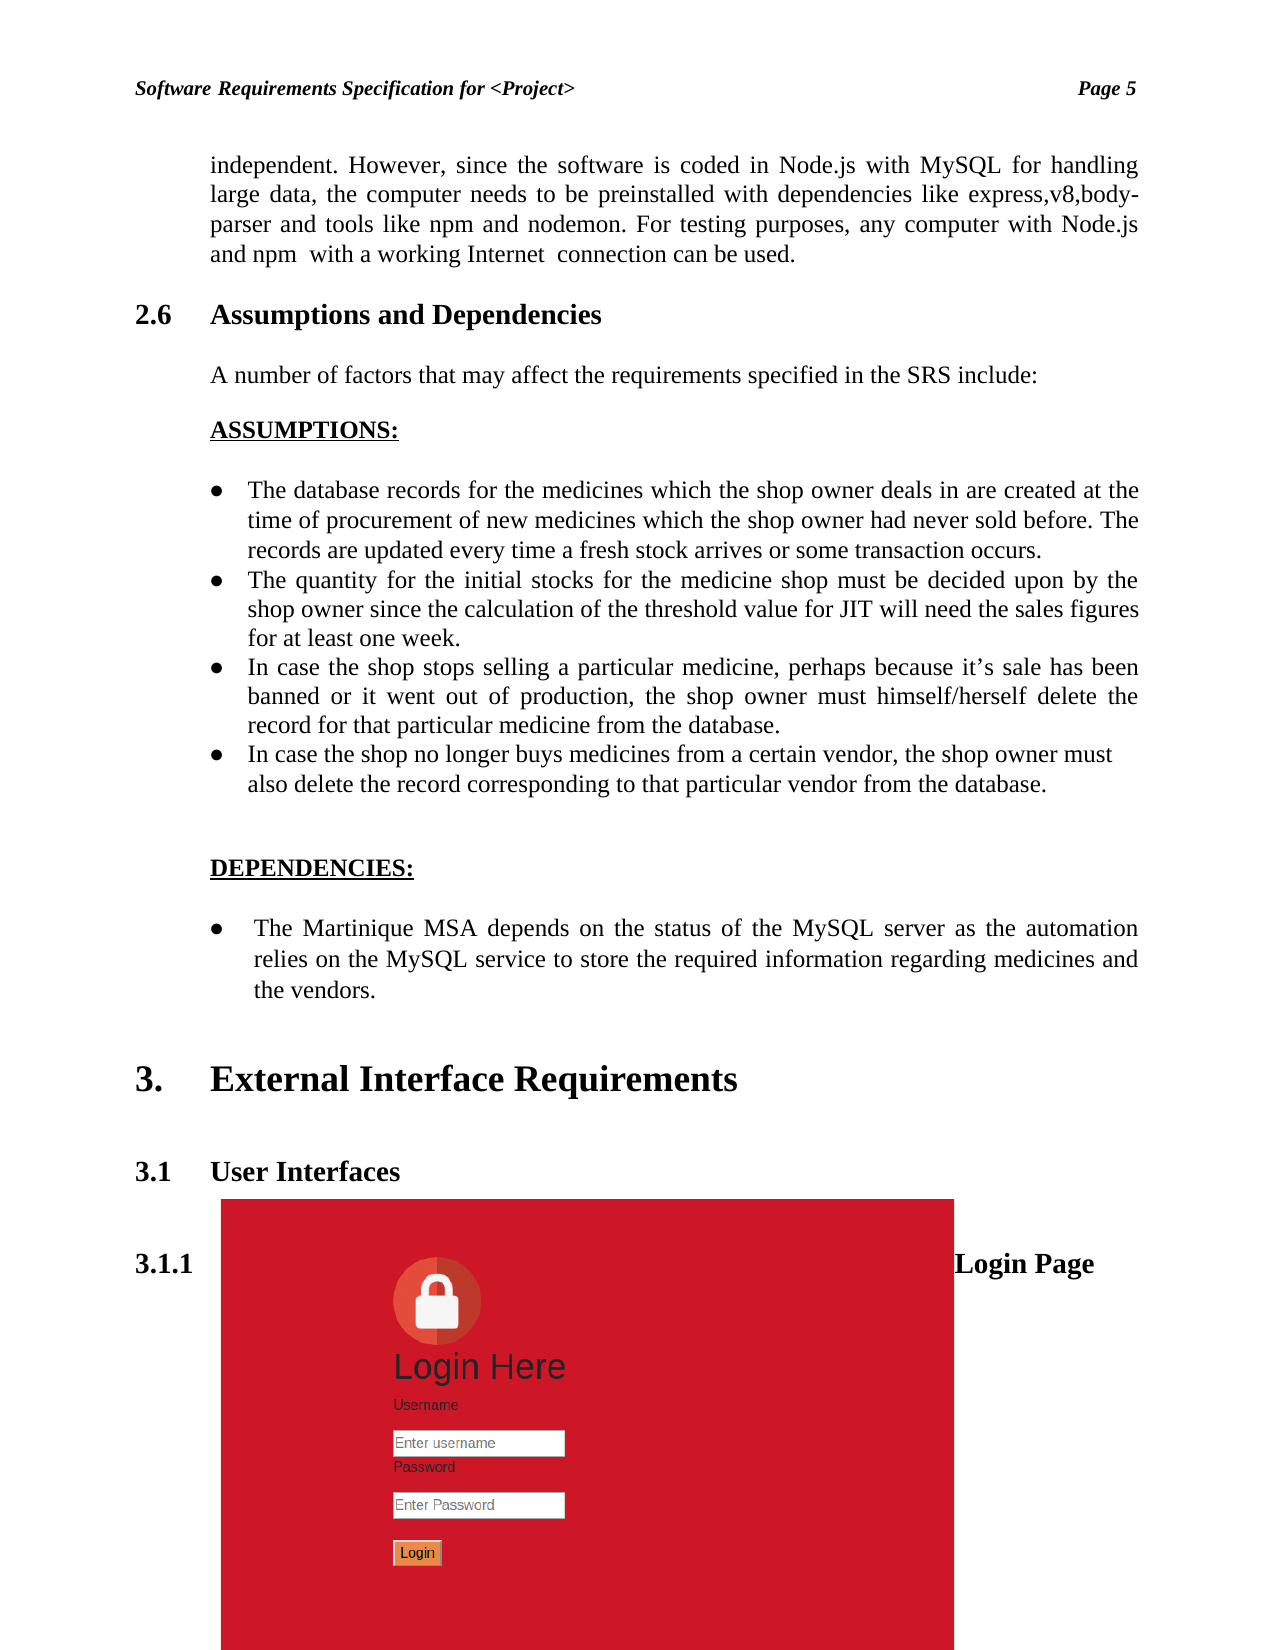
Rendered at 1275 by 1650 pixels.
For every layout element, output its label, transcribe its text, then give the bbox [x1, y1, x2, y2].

text A number of factors that may affect the requirements specified in the SRS include: [210, 360, 1140, 389]
text independent. However, since the software is coded in Node.js with MySQL for handling large data, the computer needs to be preinstalled with dependencies like express,v8,body-parser and tools like npm and nodemon. For testing purposes, any computer with Node.js and npm with a working Internet connection can be used. [210, 150, 1140, 267]
subtitle Assumptions and Dependencies [135, 297, 1140, 331]
subtitle Login Page [955, 1246, 1140, 1279]
list The database records for the medicines which the shop owner deals in are created at the time of procurement of new medicines which the shop owner had never sold before. The records are updated every time a fresh stock arrives or some transaction occurs. [209, 475, 1140, 564]
list The quantity for the initial stocks for the medicine shop must be decided upon by the shop owner since the calculation of the threshold value for JIT will need the sales figures for at least one week. [209, 565, 1140, 652]
list In case the shop stops selling a particular medicine, perhaps because it’s sale has been banned or it went out of production, the shop owner must himself/herself delete the record for that particular medicine from the database. [209, 652, 1140, 739]
text ASSUMPTIONS: [210, 415, 1140, 443]
subtitle External Interface Requirements [135, 1057, 1140, 1100]
subtitle User Interfaces [135, 1154, 1140, 1187]
list The Martinique MSA depends on the status of the MySQL server as the automation relies on the MySQL service to store the required information regarding medicines and the vendors. [209, 913, 1140, 1004]
text DEPENDENCIES: [210, 853, 1140, 882]
subtitle 3.1.1 [135, 1246, 220, 1279]
picture [220, 1199, 955, 1650]
list In case the shop no longer buys medicines from a certain vendor, the shop owner must also delete the record corresponding to that particular vendor from the database. [209, 739, 1140, 798]
